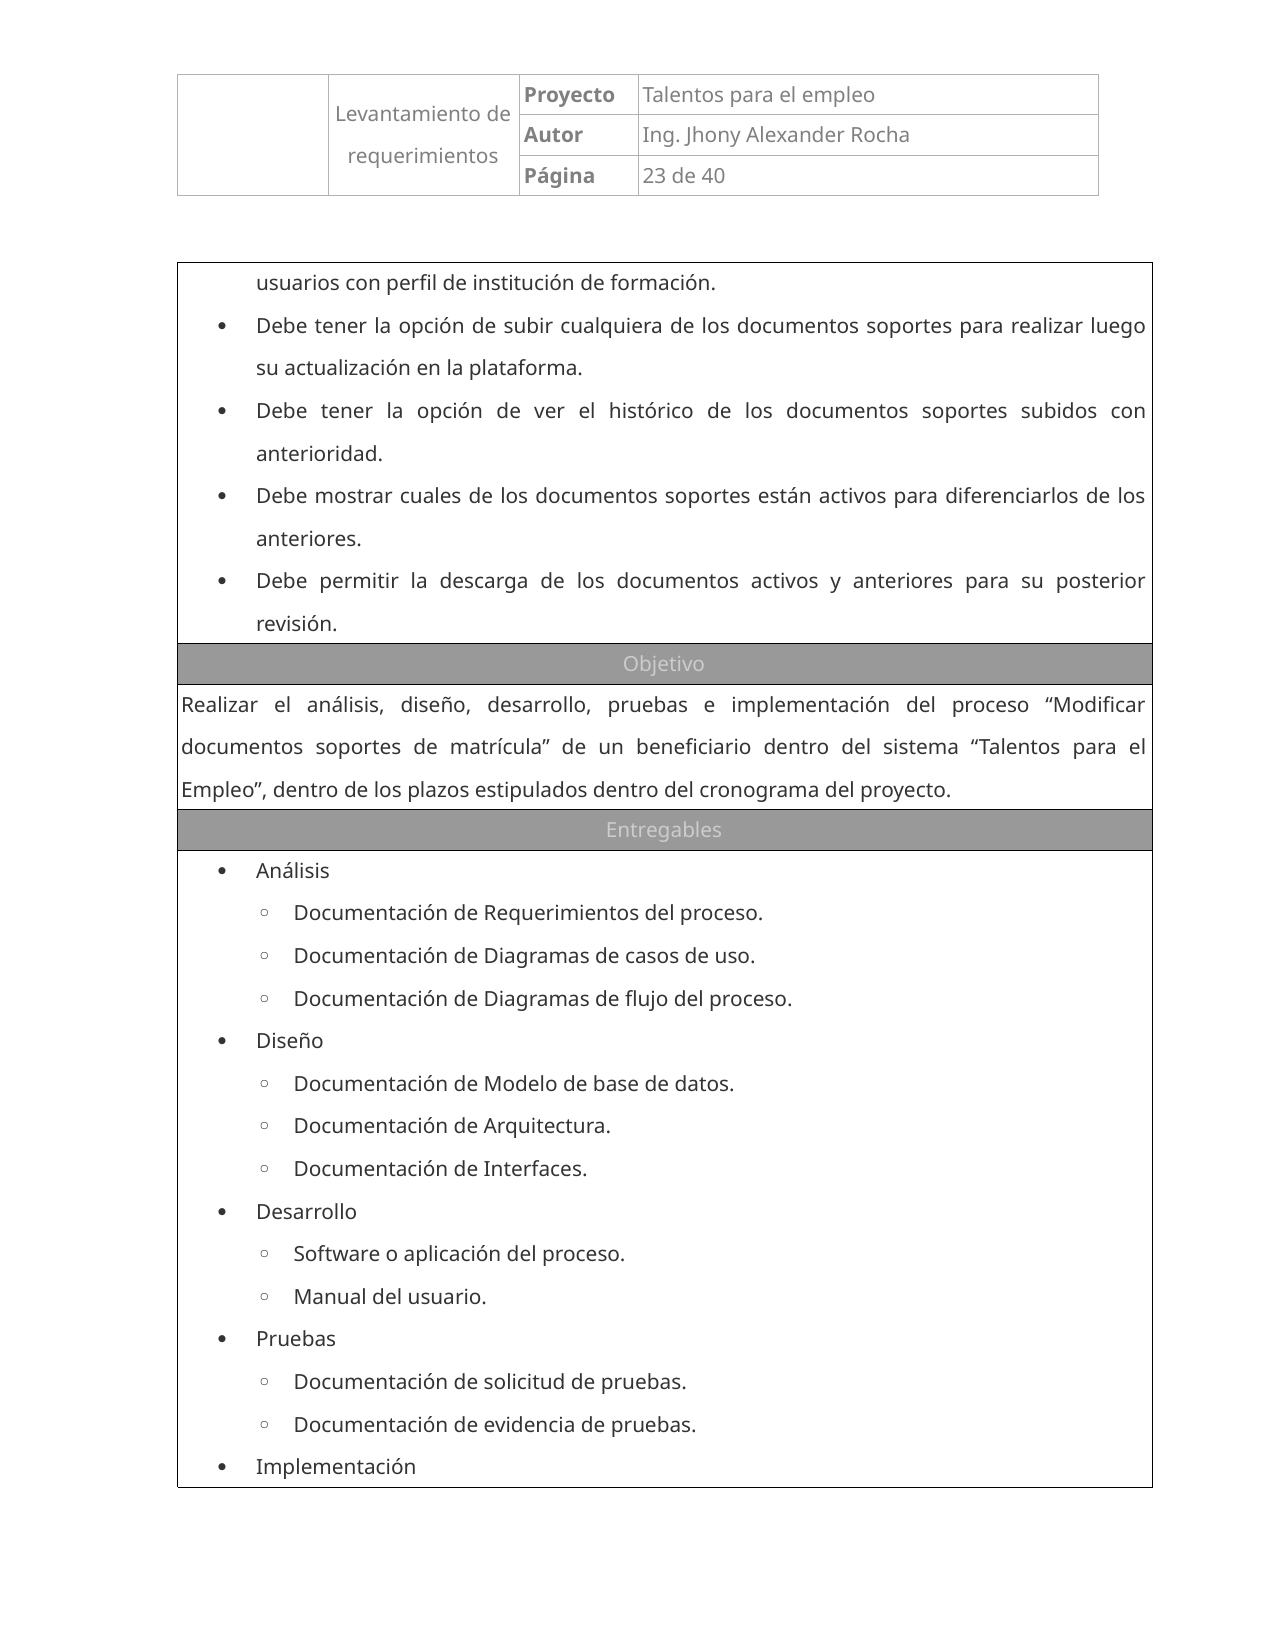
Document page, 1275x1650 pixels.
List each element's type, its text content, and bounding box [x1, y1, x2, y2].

table_cell usuarios con perfil de institución de formación. Debe tener la opción de subir cualquiera de los documentos soportes para realizar luego su actualización en la plataforma. Debe tener la opción de ver el histórico de los documentos soportes subidos con anterioridad. Debe mostrar cuales de los documentos soportes están activos para diferenciarlos de los anteriores. Debe permitir la descarga de los documentos activos y anteriores para su posterior revisión. [178, 263, 1152, 643]
table_cell Análisis Documentación de Requerimientos del proceso. Documentación de Diagramas de casos de uso. Documentación de Diagramas de flujo del proceso. Diseño Documentación de Modelo de base de datos. Documentación de Arquitectura. Documentación de Interfaces. Desarrollo Software o aplicación del proceso. Manual del usuario. Pruebas Documentación de solicitud de pruebas. Documentación de evidencia de pruebas. Implementación Documentación paso a paso de puesta en producción. [178, 851, 1152, 1487]
table_cell Entregables [178, 810, 1152, 850]
table_cell Realizar el análisis, diseño, desarrollo, pruebas e implementación del proceso “Modificar documentos soportes de matrícula” de un beneficiario dentro del sistema “Talentos para el Empleo”, dentro de los plazos estipulados dentro del cronograma del proyecto. [178, 685, 1152, 809]
table_cell Objetivo [178, 644, 1152, 684]
